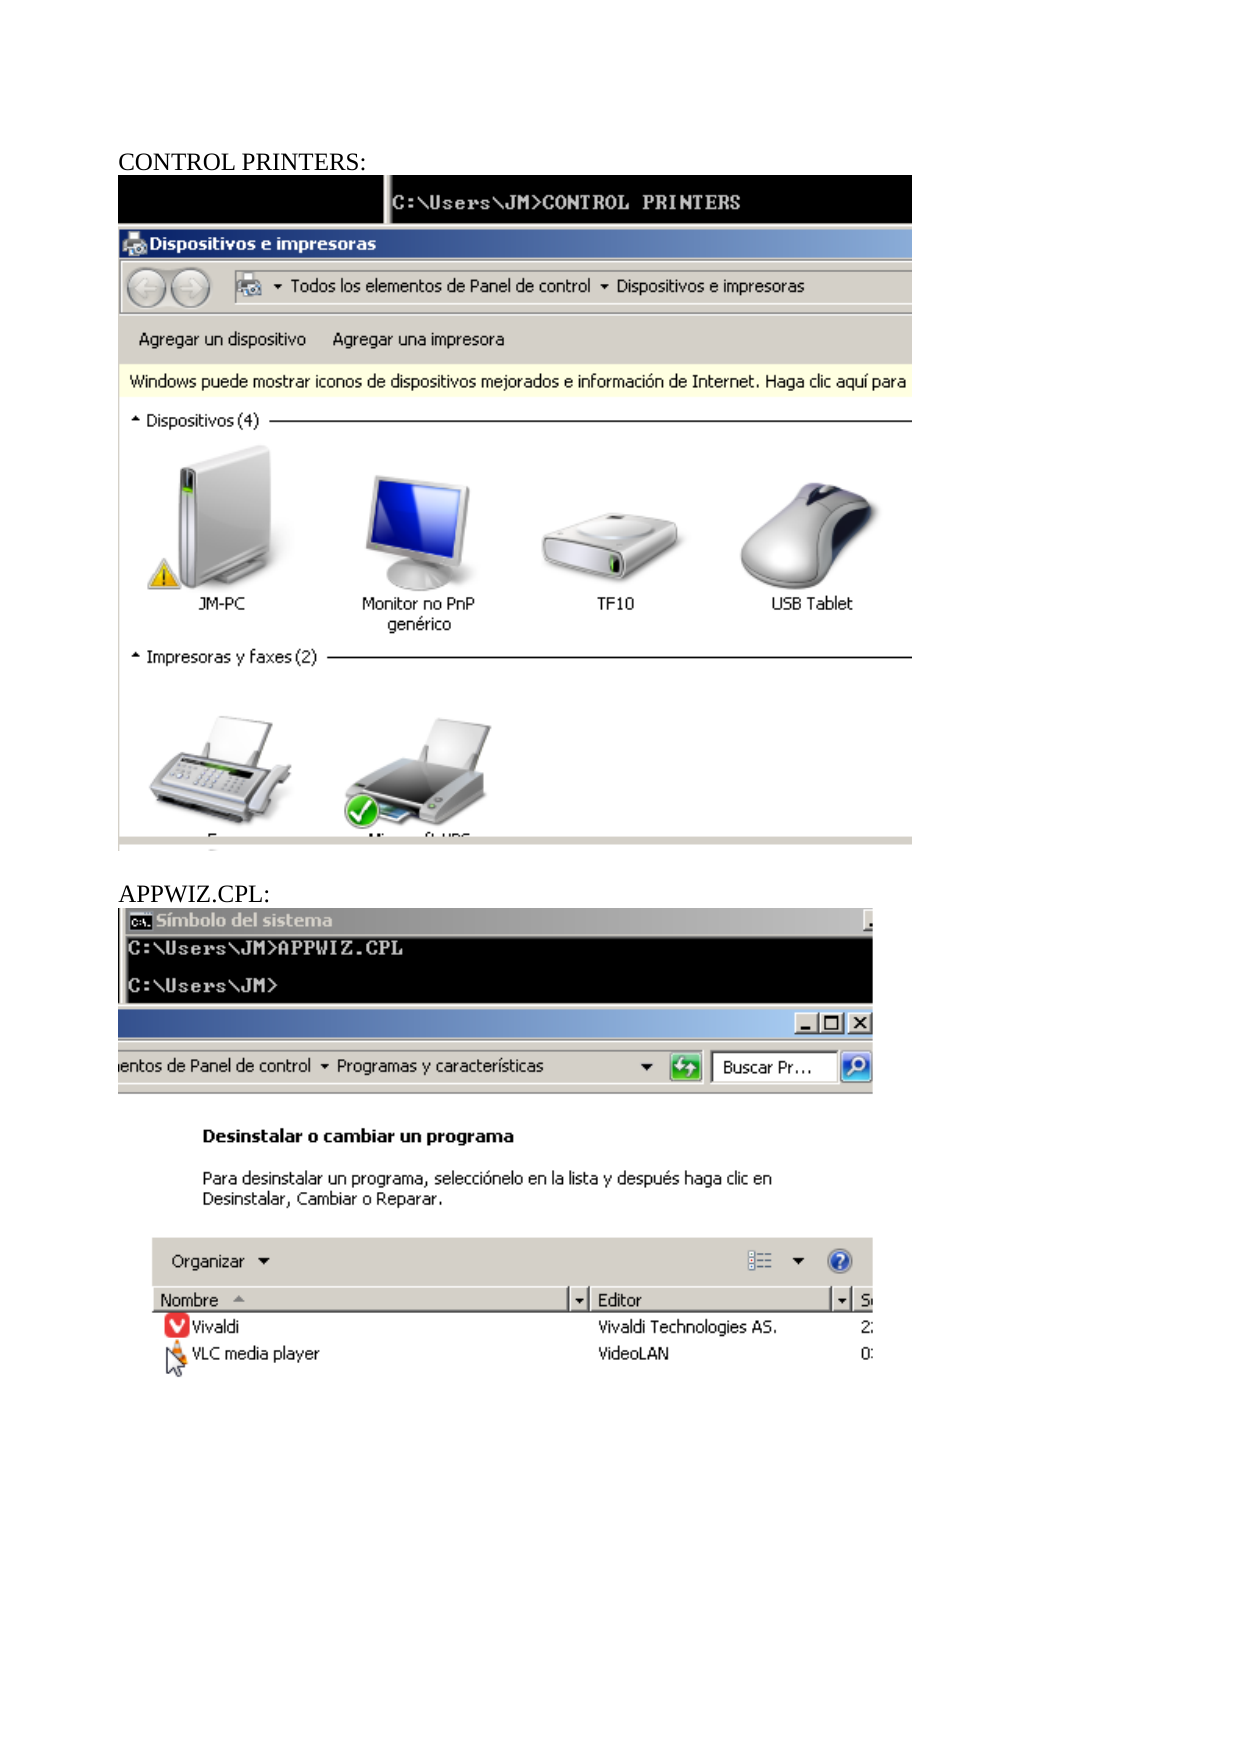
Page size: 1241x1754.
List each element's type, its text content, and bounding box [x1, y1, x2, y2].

text APPWIZ.CPL: [118, 879, 1122, 908]
text CONTROL PRINTERS: [118, 147, 1122, 176]
